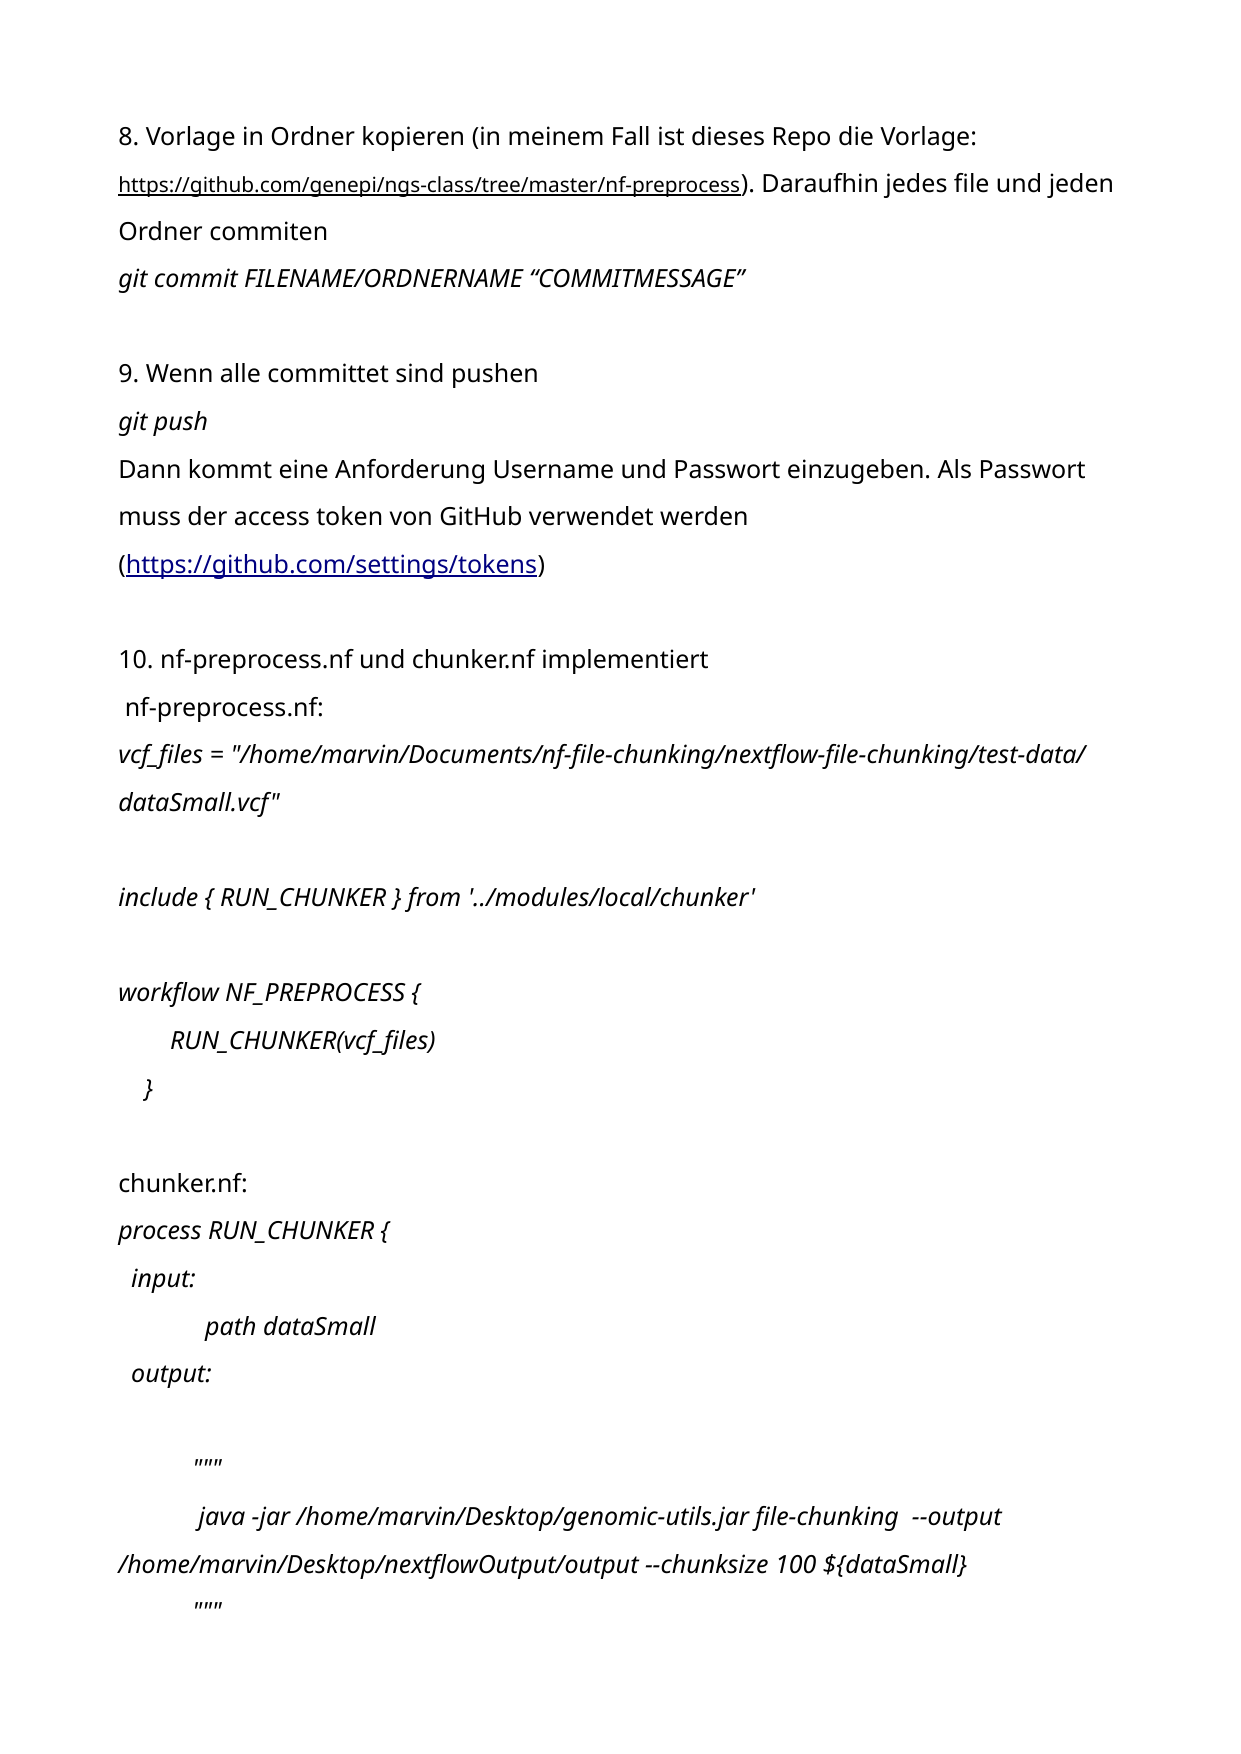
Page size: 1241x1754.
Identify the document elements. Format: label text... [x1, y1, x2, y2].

text vcf_files = "/home/marvin/Documents/nf-file-chunking/nextflow-file-chunking/test-data/dataSmall.vcf" [118, 737, 1122, 819]
text git commit FILENAME/ORDNERNAME “COMMITMESSAGE” [118, 261, 1122, 295]
text nf-preprocess.nf: [118, 689, 1122, 723]
text workflow NF_PREPROCESS { [118, 975, 1122, 1009]
text java -jar /home/marvin/Desktop/genomic-utils.jar file-chunking --output /home/marvin/Desktop/nextflowOutput/output --chunksize 100 ${dataSmall} [118, 1499, 1122, 1580]
text Dann kommt eine Anforderung Username und Passwort einzugeben. Als Passwort muss der access token von GitHub verwendet werden (https://github.com/settings/tokens) [118, 451, 1122, 581]
text """ [118, 1451, 1122, 1485]
text input: [118, 1261, 1122, 1295]
text chunker.nf: [118, 1165, 1122, 1199]
text 9. Wenn alle committet sind pushen [118, 356, 1122, 390]
text 10. nf-preprocess.nf und chunker.nf implementiert [118, 642, 1122, 676]
text path dataSmall [118, 1308, 1122, 1342]
text } [118, 1070, 1122, 1104]
text """ [118, 1594, 1122, 1628]
text process RUN_CHUNKER { [118, 1213, 1122, 1247]
text output: [118, 1356, 1122, 1390]
text RUN_CHUNKER(vcf_files) [118, 1023, 1122, 1057]
text 8. Vorlage in Ordner kopieren (in meinem Fall ist dieses Repo die Vorlage: https://github.com/genepi/ngs-class/tree/master/nf-preprocess). Daraufhin jedes file und jeden Ordner commiten [118, 118, 1122, 247]
text include { RUN_CHUNKER } from '../modules/local/chunker' [118, 880, 1122, 914]
text git push [118, 404, 1122, 438]
